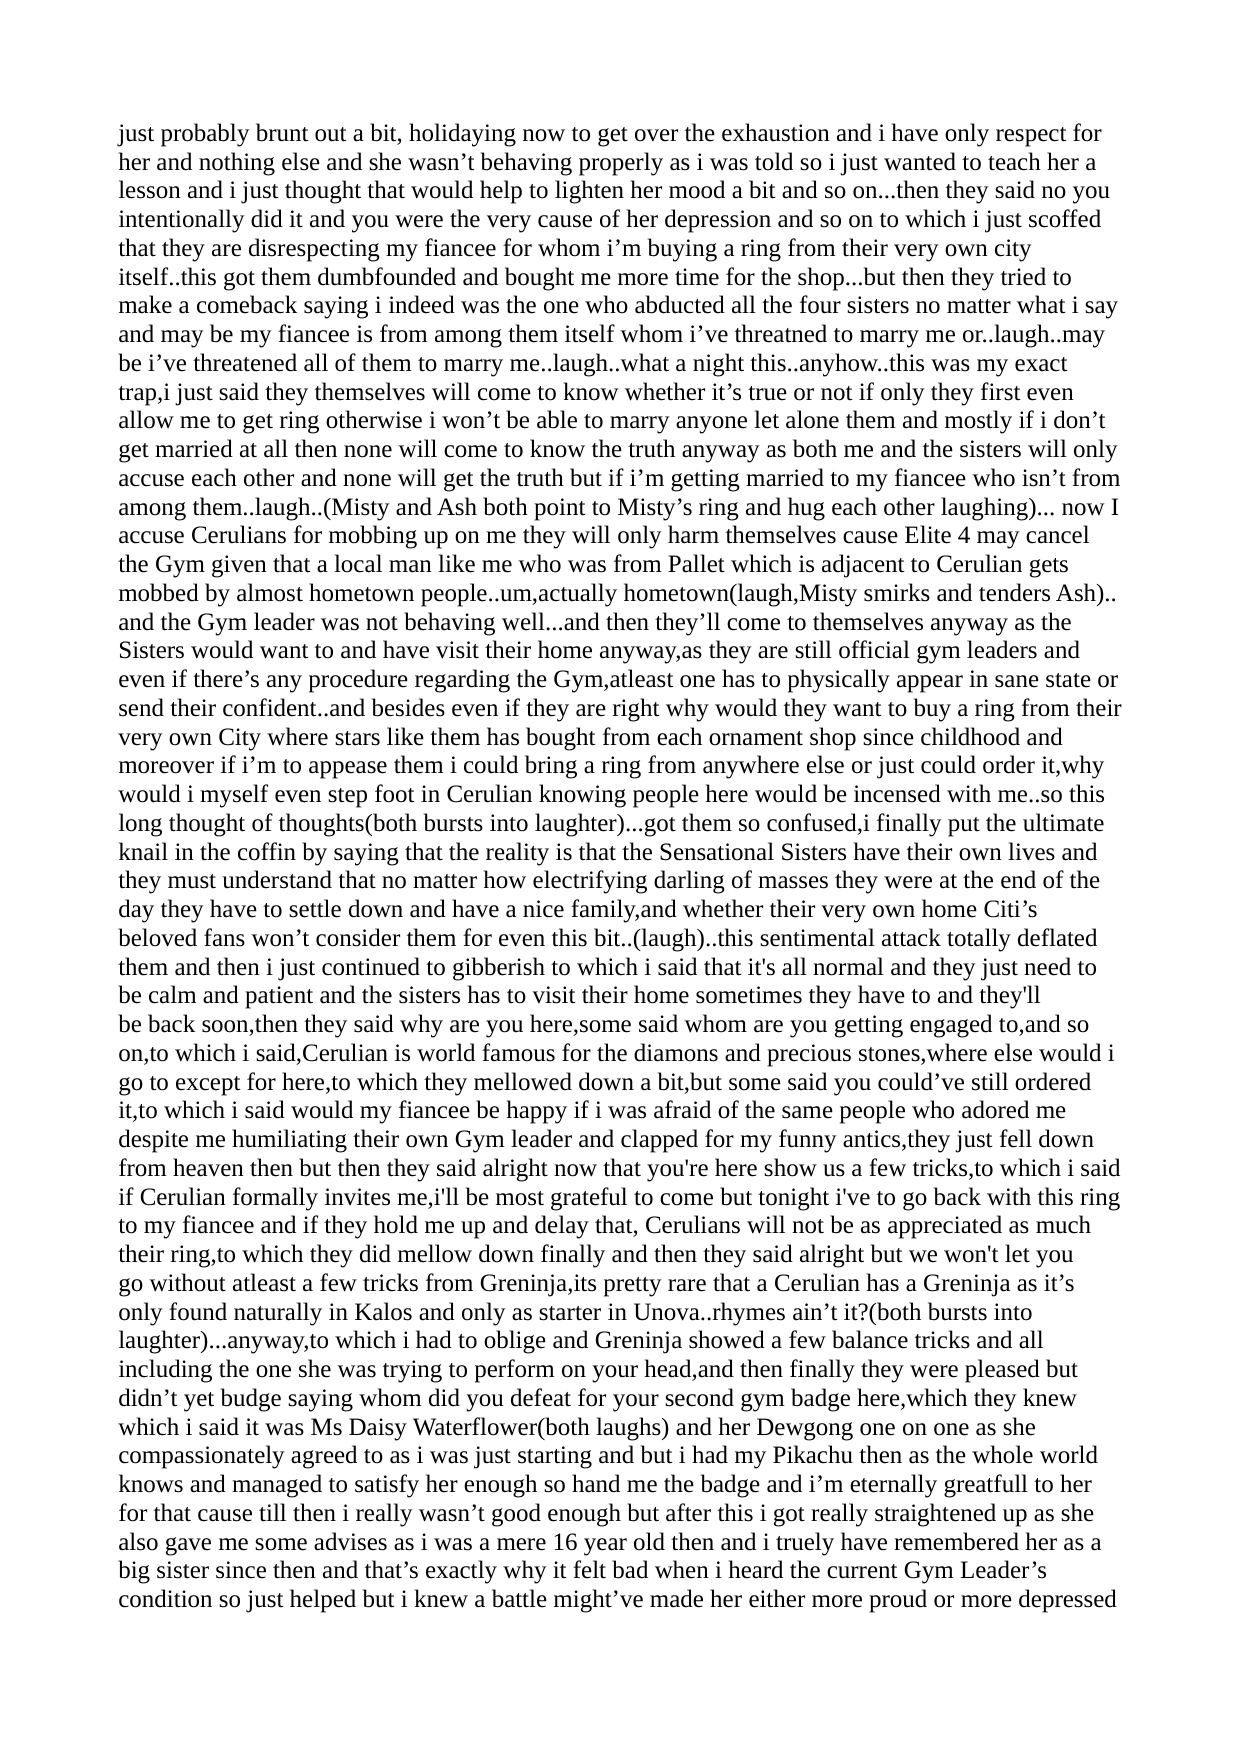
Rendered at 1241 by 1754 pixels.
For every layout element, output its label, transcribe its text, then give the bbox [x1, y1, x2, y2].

text be back soon,then they said why are you here,some said whom are you getting engaged to,and so on,to which i said,Cerulian is world famous for the diamons and precious stones,where else would i go to except for here,to which they mellowed down a bit,but some said you could’ve still ordered it,to which i said would my fiancee be happy if i was afraid of the same people who adored me despite me humiliating their own Gym leader and clapped for my funny antics,they just fell down from heaven then but then they said alright now that you're here show us a few tricks,to which i said if Cerulian formally invites me,i'll be most grateful to come but tonight i've to go back with this ring to my fiancee and if they hold me up and delay that, Cerulians will not be as appreciated as much their ring,to which they did mellow down finally and then they said alright but we won't let you [118, 1009, 1122, 1268]
text just probably brunt out a bit, holidaying now to get over the exhaustion and i have only respect for her and nothing else and she wasn’t behaving properly as i was told so i just wanted to teach her a lesson and i just thought that would help to lighten her mood a bit and so on...then they said no you intentionally did it and you were the very cause of her depression and so on to which i just scoffed that they are disrespecting my fiancee for whom i’m buying a ring from their very own city itself..this got them dumbfounded and bought me more time for the shop...but then they tried to make a comeback saying i indeed was the one who abducted all the four sisters no matter what i say and may be my fiancee is from among them itself whom i’ve threatned to marry me or..laugh..may be i’ve threatened all of them to marry me..laugh..what a night this..anyhow..this was my exact trap,i just said they themselves will come to know whether it’s true or not if only they first even allow me to get ring otherwise i won’t be able to marry anyone let alone them and mostly if i don’t get married at all then none will come to know the truth anyway as both me and the sisters will only accuse each other and none will get the truth but if i’m getting married to my fiancee who isn’t from among them..laugh..(Misty and Ash both point to Misty’s ring and hug each other laughing)... now I accuse Cerulians for mobbing up on me they will only harm themselves cause Elite 4 may cancel the Gym given that a local man like me who was from Pallet which is adjacent to Cerulian gets mobbed by almost hometown people..um,actually hometown(laugh,Misty smirks and tenders Ash).. and the Gym leader was not behaving well...and then they’ll come to themselves anyway as the Sisters would want to and have visit their home anyway,as they are still official gym leaders and even if there’s any procedure regarding the Gym,atleast one has to physically appear in sane state or send their confident..and besides even if they are right why would they want to buy a ring from their very own City where stars like them has bought from each ornament shop since childhood and moreover if i’m to appease them i could bring a ring from anywhere else or just could order it,why would i myself even step foot in Cerulian knowing people here would be incensed with me..so this long thought of thoughts(both bursts into laughter)...got them so confused,i finally put the ultimate knail in the coffin by saying that the reality is that the Sensational Sisters have their own lives and they must understand that no matter how electrifying darling of masses they were at the end of the day they have to settle down and have a nice family,and whether their very own home Citi’s beloved fans won’t consider them for even this bit..(laugh)..this sentimental attack totally deflated them and then i just continued to gibberish to which i said that it's all normal and they just need to [118, 118, 1122, 981]
text be calm and patient and the sisters has to visit their home sometimes they have to and they'll [118, 981, 1122, 1009]
text go without atleast a few tricks from Greninja,its pretty rare that a Cerulian has a Greninja as it’s only found naturally in Kalos and only as starter in Unova..rhymes ain’t it?(both bursts into laughter)...anyway,to which i had to oblige and Greninja showed a few balance tricks and all including the one she was trying to perform on your head,and then finally they were pleased but didn’t yet budge saying whom did you defeat for your second gym badge here,which they knew which i said it was Ms Daisy Waterflower(both laughs) and her Dewgong one on one as she compassionately agreed to as i was just starting and but i had my Pikachu then as the whole world knows and managed to satisfy her enough so hand me the badge and i’m eternally greatfull to her for that cause till then i really wasn’t good enough but after this i got really straightened up as she also gave me some advises as i was a mere 16 year old then and i truely have remembered her as a big sister since then and that’s exactly why it felt bad when i heard the current Gym Leader’s condition so just helped but i knew a battle might’ve made her either more proud or more depressed [118, 1268, 1122, 1613]
